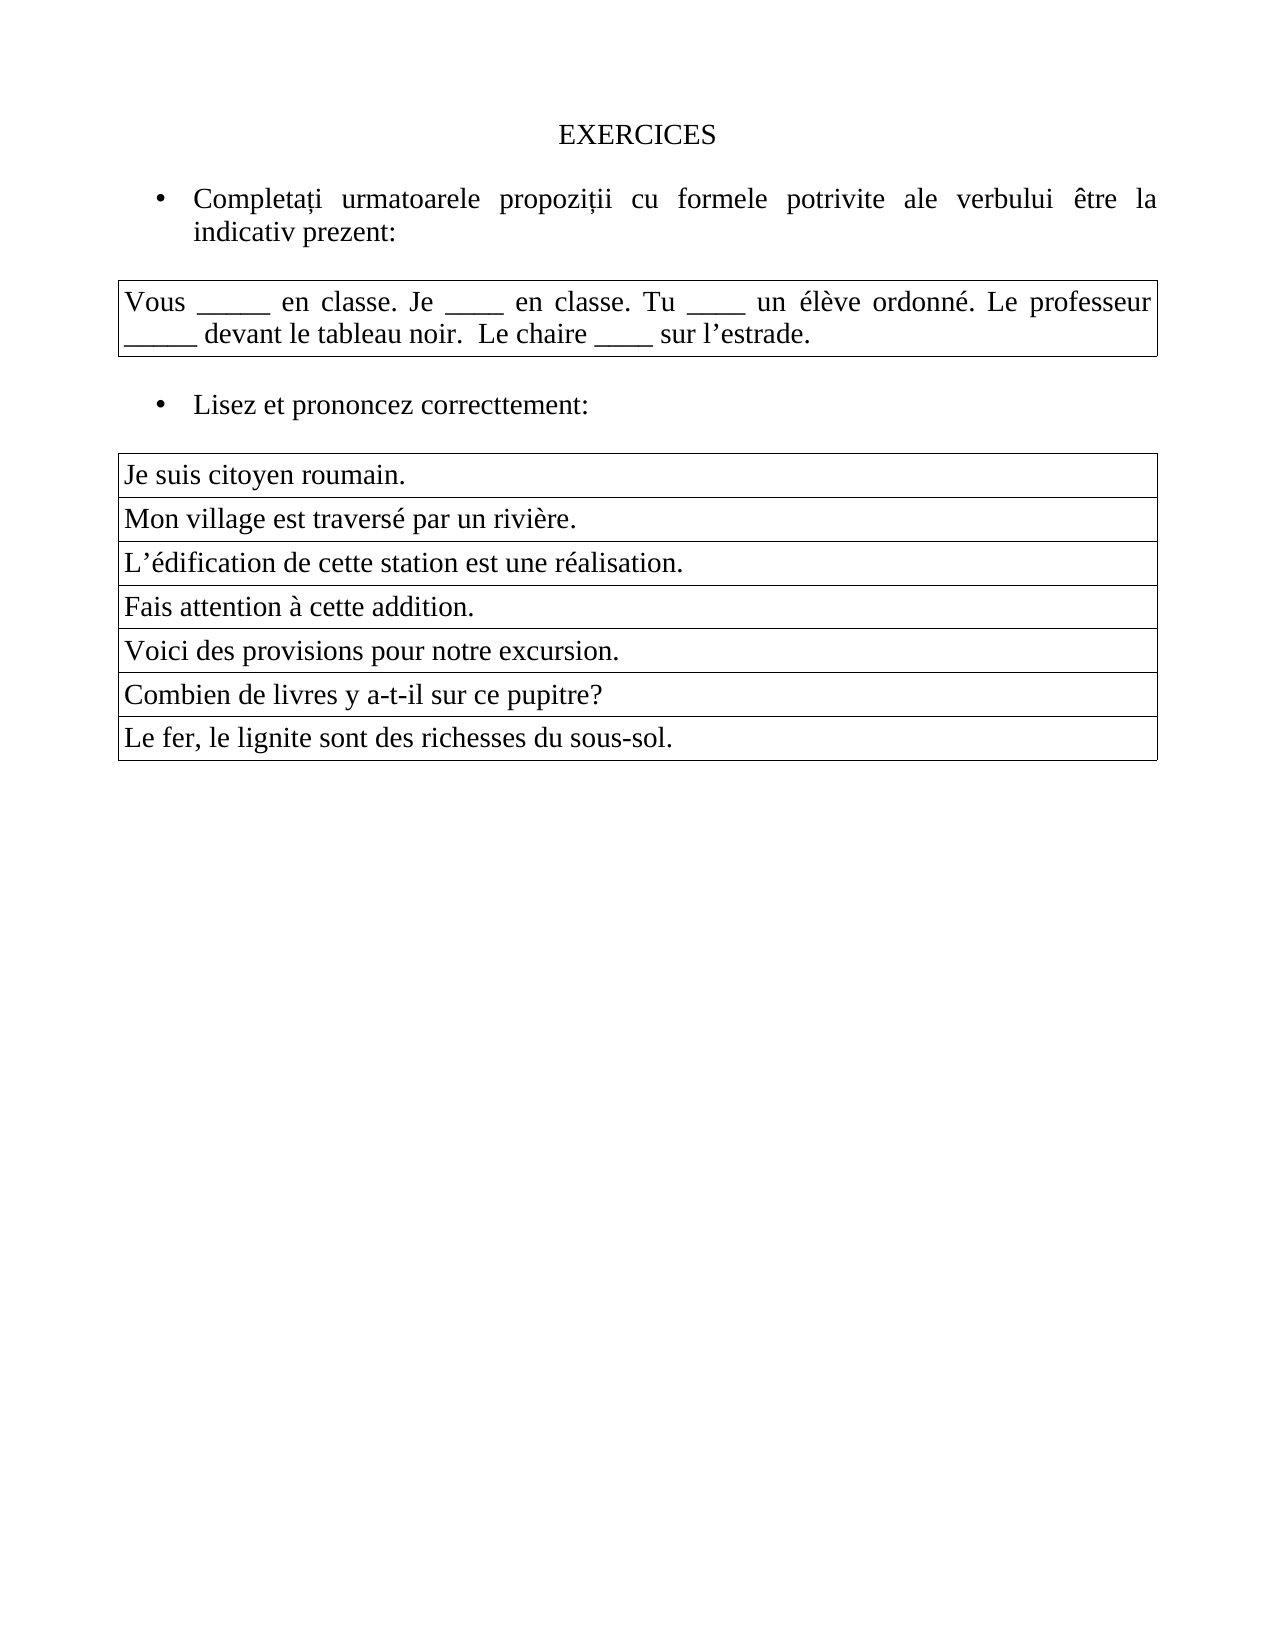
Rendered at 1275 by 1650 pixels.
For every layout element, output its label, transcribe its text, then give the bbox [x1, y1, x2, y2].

table_cell Fais attention à cette addition. [119, 586, 1157, 628]
table_cell Le fer, le lignite sont des richesses du sous-sol. [119, 717, 1157, 760]
table_cell Combien de livres y a-t-il sur ce pupitre? [119, 673, 1157, 716]
table_cell Voici des provisions pour notre excursion. [119, 629, 1157, 672]
table_cell Mon village est traversé par un rivière. [119, 498, 1157, 541]
list Completați urmatoarele propoziții cu formele potrivite ale verbului être la indicativ prezent: [156, 183, 1157, 247]
table_header Vous _____ en classe. Je ____ en classe. Tu ____ un élève ordonné. Le professeur _____ devant le tableau noir. Le chaire ____ sur l’estrade. [119, 281, 1157, 356]
table_header Je suis citoyen roumain. [119, 454, 1157, 497]
text EXERCICES [118, 118, 1157, 150]
list Lisez et prononcez correcttement: [156, 388, 1157, 421]
table_cell L’édification de cette station est une réalisation. [119, 542, 1157, 584]
